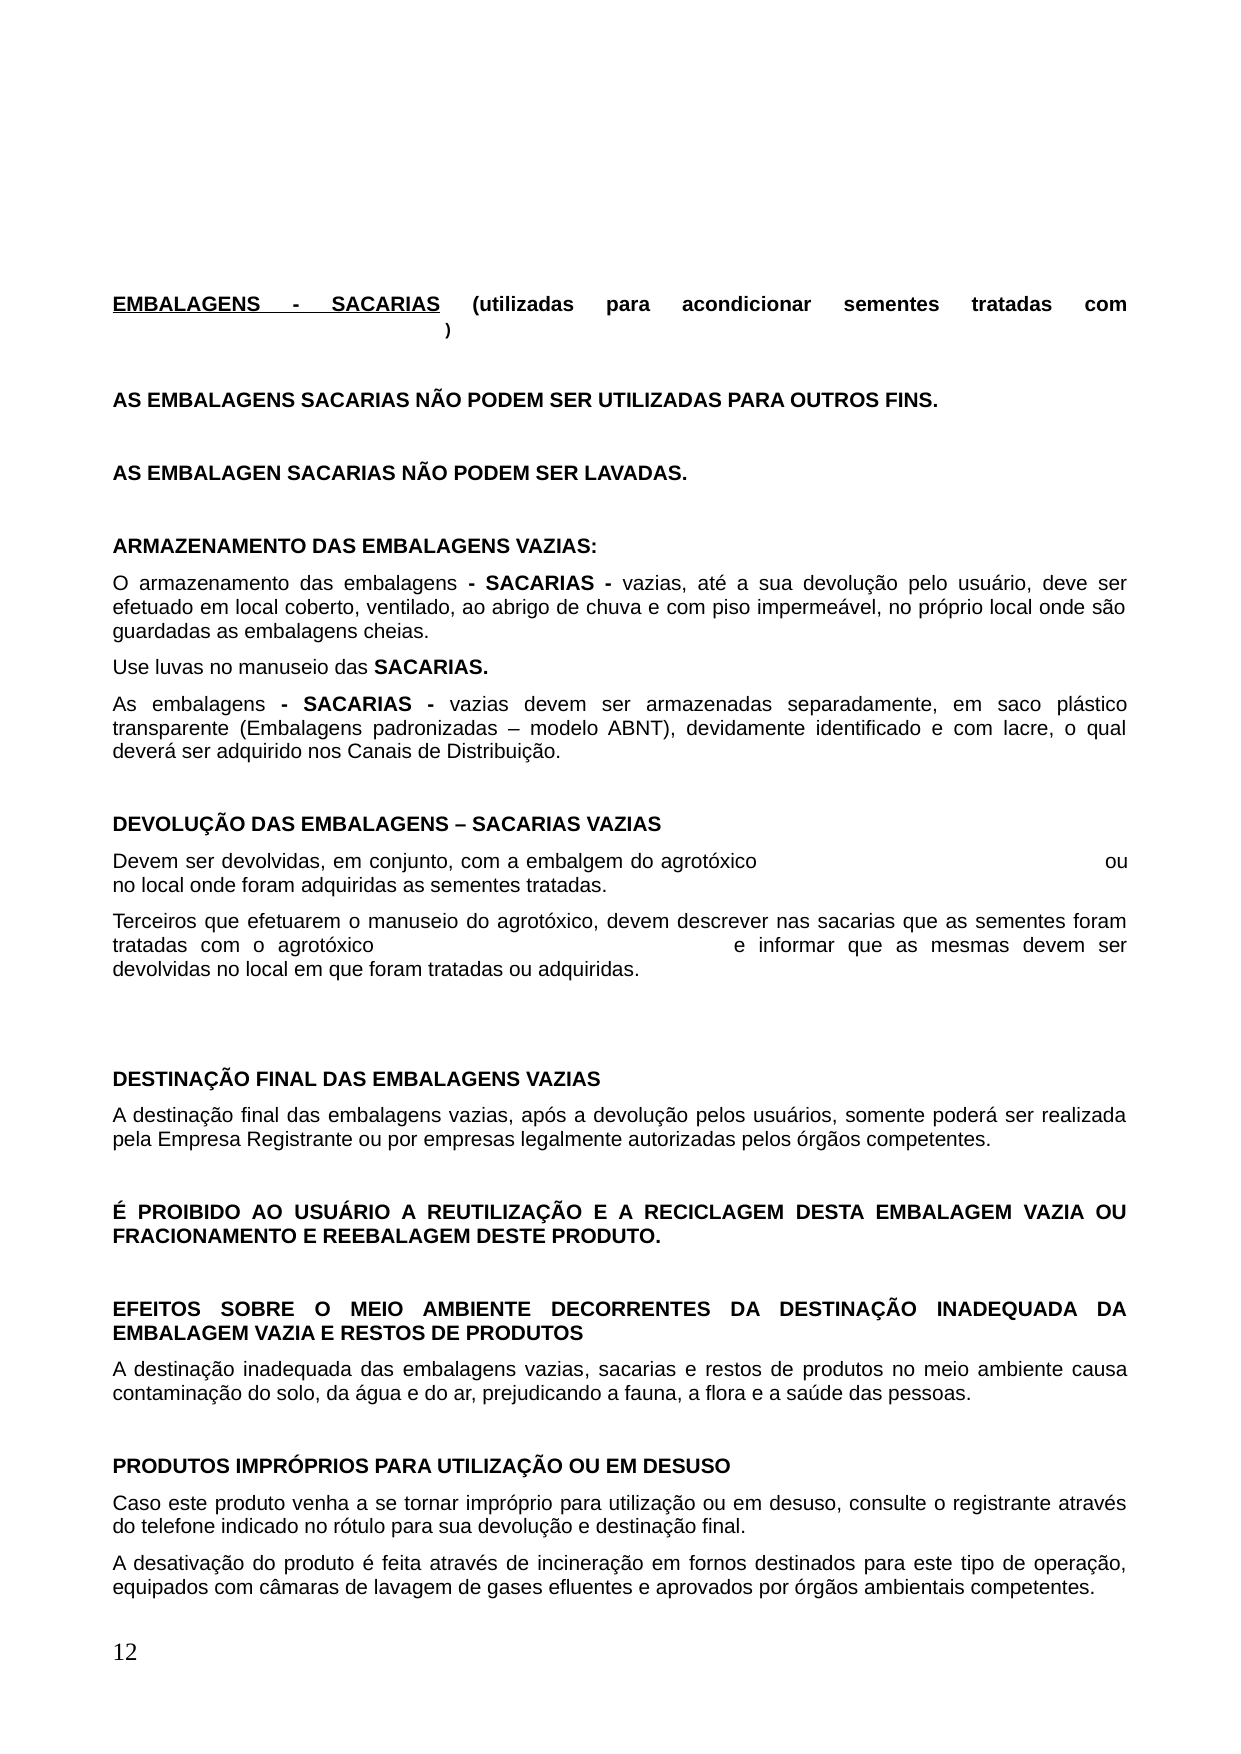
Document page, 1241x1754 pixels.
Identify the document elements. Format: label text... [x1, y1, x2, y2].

text EFEITOS SOBRE O MEIO AMBIENTE DECORRENTES DA DESTINAÇÃO INADEQUADA DA EMBALAGEM VAZIA E RESTOS DE PRODUTOS [112, 1297, 1128, 1344]
text O armazenamento das embalagens - SACARIAS - vazias, até a sua devolução pelo usuário, deve ser efetuado em local coberto, ventilado, ao abrigo de chuva e com piso impermeável, no próprio local onde são guardadas as embalagens cheias. [112, 571, 1128, 642]
text Terceiros que efetuarem o manuseio do agrotóxico, devem descrever nas sacarias que as sementes foram tratadas com o agrotóxico <o.formulated_product_id.name> e informar que as mesmas devem ser devolvidas no local em que foram tratadas ou adquiridas. [112, 909, 1128, 981]
text A destinação inadequada das embalagens vazias, sacarias e restos de produtos no meio ambiente causa contaminação do solo, da água e do ar, prejudicando a fauna, a flora e a saúde das pessoas. [112, 1357, 1128, 1405]
text ARMAZENAMENTO DAS EMBALAGENS VAZIAS: [112, 534, 1128, 558]
text AS EMBALAGEN SACARIAS NÃO PODEM SER LAVADAS. [112, 461, 1128, 485]
text DESTINAÇÃO FINAL DAS EMBALAGENS VAZIAS [112, 1066, 1128, 1090]
text A desativação do produto é feita através de incineração em fornos destinados para este tipo de operação, equipados com câmaras de lavagem de gases efluentes e aprovados por órgãos ambientais competentes. [112, 1551, 1128, 1599]
text É PROIBIDO AO USUÁRIO A REUTILIZAÇÃO E A RECICLAGEM DESTA EMBALAGEM VAZIA OU FRACIONAMENTO E REEBALAGEM DESTE PRODUTO. [112, 1200, 1128, 1248]
text Caso este produto venha a se tornar impróprio para utilização ou em desuso, consulte o registrante através do telefone indicado no rótulo para sua devolução e destinação final. [112, 1490, 1128, 1538]
text DEVOLUÇÃO DAS EMBALAGENS – SACARIAS VAZIAS [112, 812, 1128, 836]
text Devem ser devolvidas, em conjunto, com a embalgem do agrotóxico <o.formulated_product_id.name> ou no local onde foram adquiridas as sementes tratadas. [112, 849, 1128, 897]
text EMBALAGENS - SACARIAS (utilizadas para acondicionar sementes tratadas com <o.formulated_product_id.name>) [112, 291, 1128, 339]
text Use luvas no manuseio das SACARIAS. [112, 655, 1128, 679]
text As embalagens - SACARIAS - vazias devem ser armazenadas separadamente, em saco plástico transparente (Embalagens padronizadas – modelo ABNT), devidamente identificado e com lacre, o qual deverá ser adquirido nos Canais de Distribuição. [112, 691, 1128, 763]
text PRODUTOS IMPRÓPRIOS PARA UTILIZAÇÃO OU EM DESUSO [112, 1454, 1128, 1478]
text A destinação final das embalagens vazias, após a devolução pelos usuários, somente poderá ser realizada pela Empresa Registrante ou por empresas legalmente autorizadas pelos órgãos competentes. [112, 1103, 1128, 1151]
text AS EMBALAGENS SACARIAS NÃO PODEM SER UTILIZADAS PARA OUTROS FINS. [112, 388, 1128, 412]
